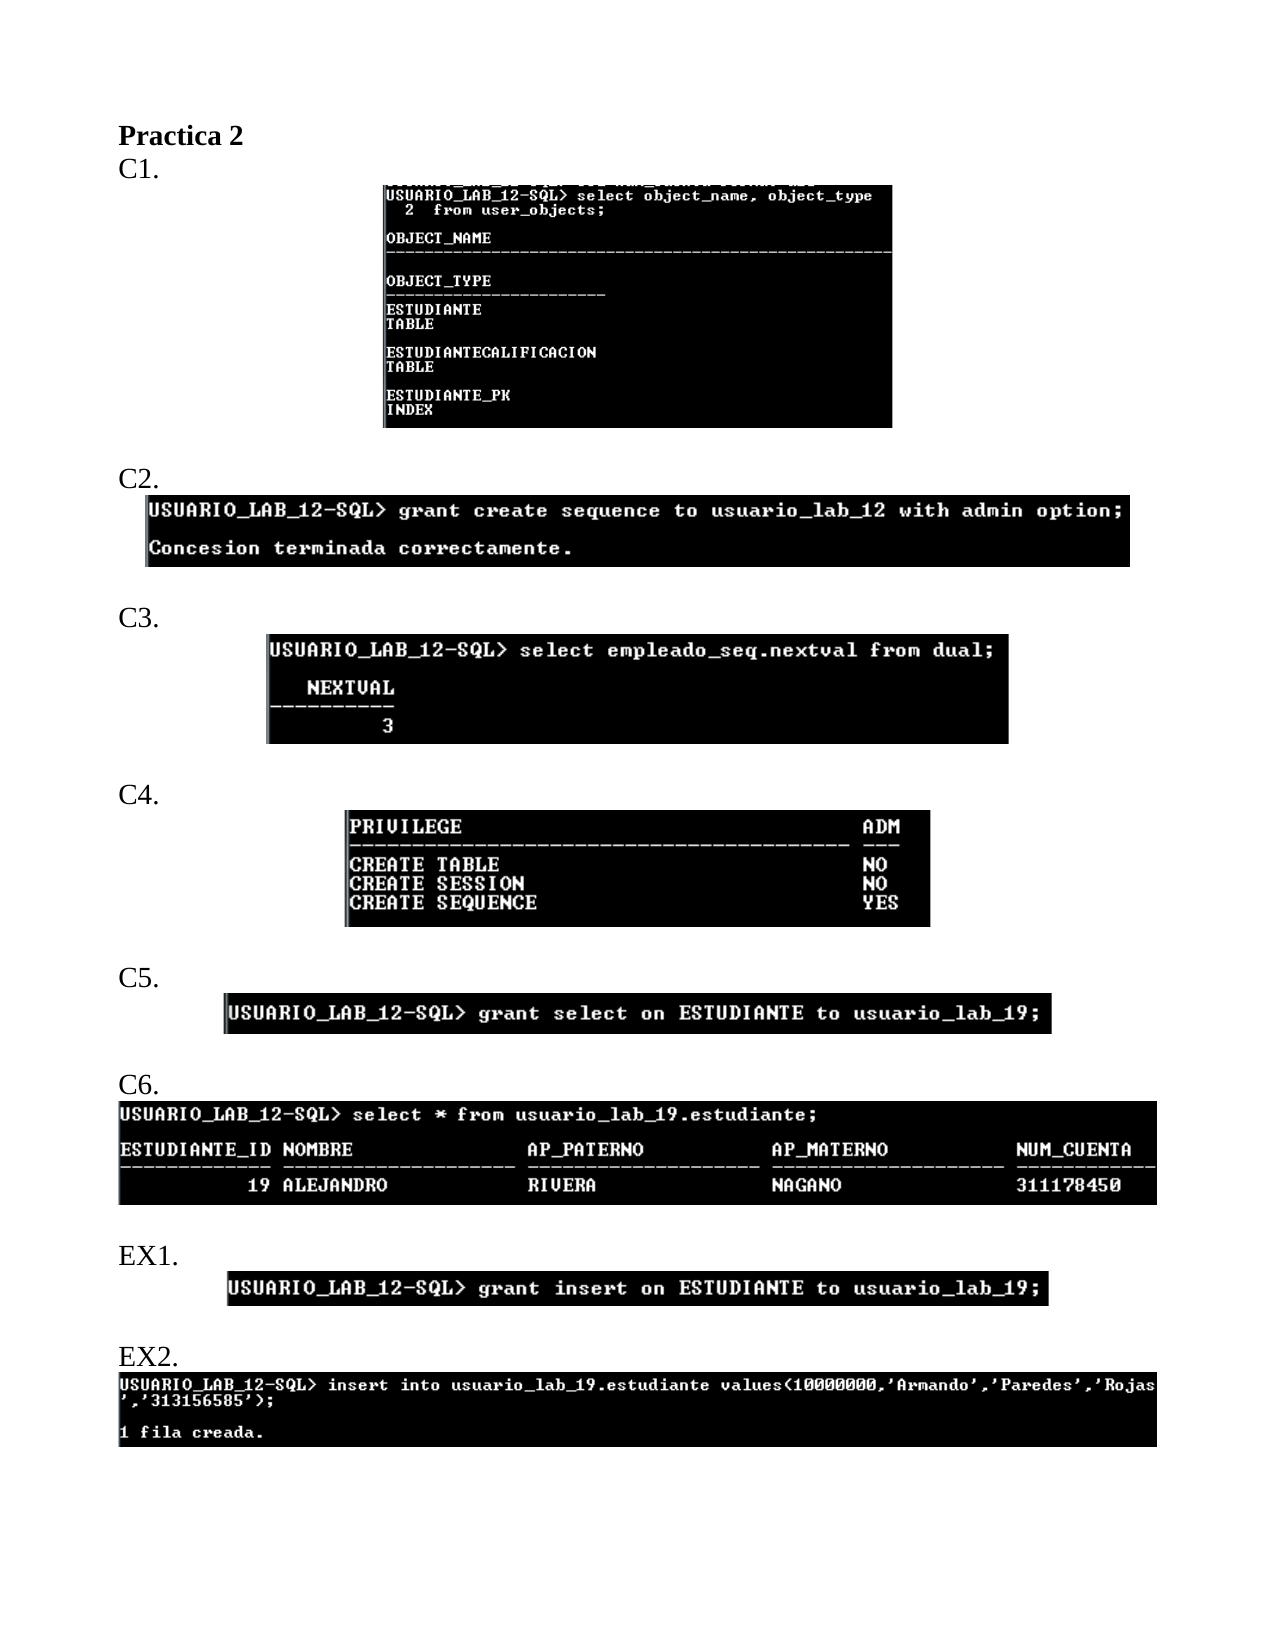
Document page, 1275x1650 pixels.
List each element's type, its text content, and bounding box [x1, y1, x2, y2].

text C2. [118, 462, 1157, 495]
text EX2. [118, 1339, 1157, 1372]
picture [118, 1101, 1157, 1205]
picture [145, 495, 1130, 567]
text C5. [118, 960, 1157, 993]
picture [382, 185, 893, 428]
text C4. [118, 777, 1157, 811]
text Practica 2 [118, 118, 1157, 152]
picture [118, 1372, 1157, 1447]
picture [344, 810, 931, 927]
picture [226, 1271, 1049, 1306]
picture [266, 634, 1009, 744]
text EX1. [118, 1238, 1157, 1271]
text C6. [118, 1067, 1157, 1101]
text C1. [118, 152, 1157, 185]
picture [223, 993, 1052, 1034]
text C3. [118, 601, 1157, 634]
